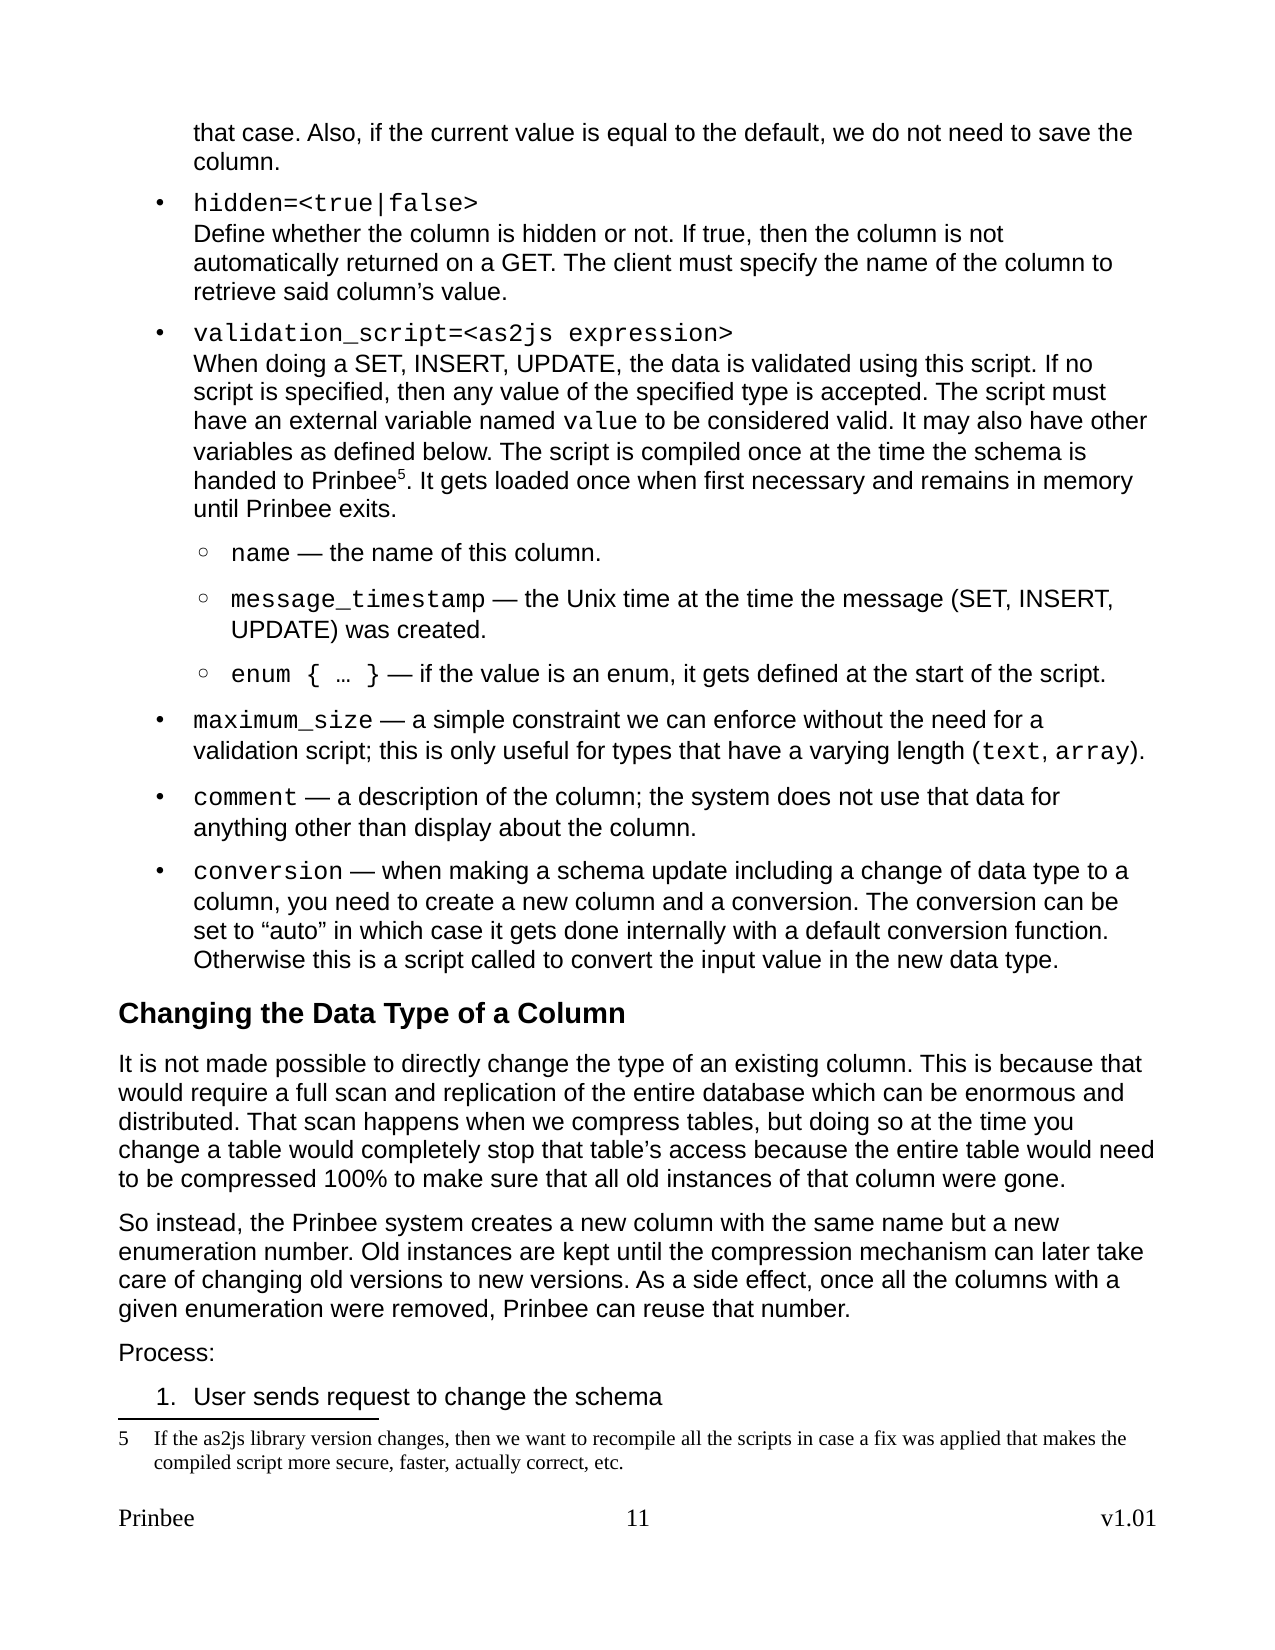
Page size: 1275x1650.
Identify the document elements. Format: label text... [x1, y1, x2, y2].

list maximum_size — a simple constraint we can enforce without the need for a validation script; this is only useful for types that have a varying length (text, array). [156, 705, 1157, 767]
list User sends request to change the schema [156, 1382, 1157, 1410]
list conversion — when making a schema update including a change of data type to a column, you need to create a new column and a conversion. The conversion can be set to “auto” in which case it gets done internally with a default conversion function. Otherwise this is a script called to convert the input value in the new data type. [156, 856, 1157, 973]
text Process: [118, 1338, 1157, 1367]
text So instead, the Prinbee system creates a new column with the same name but a new enumeration number. Old instances are kept until the compression mechanism can later take care of changing old versions to new versions. As a side effect, once all the columns with a given enumeration were removed, Prinbee can reuse that number. [118, 1208, 1157, 1323]
subtitle Changing the Data Type of a Column [118, 996, 1157, 1029]
list message_timestamp — the Unix time at the time the message (SET, INSERT, UPDATE) was created. [193, 584, 1157, 644]
list name — the name of this column. [193, 538, 1157, 569]
text It is not made possible to directly change the type of an existing column. This is because that would require a full scan and replication of the entire database which can be enormous and distributed. That scan happens when we compress tables, but doing so at the time you change a table would completely stop that table’s access because the entire table would need to be compressed 100% to make sure that all old instances of that column were gone. [118, 1049, 1157, 1193]
list hidden=<true|false> Define whether the column is hidden or not. If true, then the column is not automatically returned on a GET. The client must specify the name of the column to retrieve said column’s value. [156, 191, 1157, 305]
list that case. Also, if the current value is equal to the default, we do not need to save the column. [156, 118, 1157, 176]
list validation_script=<as2js expression> When doing a SET, INSERT, UPDATE, the data is validated using this script. If no script is specified, then any value of the specified type is accepted. The script must have an external variable named value to be considered valid. It may also have other variables as defined below. The script is compiled once at the time the schema is handed to Prinbee. It gets loaded once when first necessary and remains in memory until Prinbee exits. [156, 320, 1157, 523]
list If the as2js library version changes, then we want to recompile all the scripts in case a fix was applied that makes the compiled script more secure, faster, actually correct, etc. [118, 1426, 1157, 1474]
list comment — a description of the column; the system does not use that data for anything other than display about the column. [156, 782, 1157, 841]
list enum { … } — if the value is an enum, it gets defined at the start of the script. [193, 659, 1157, 690]
